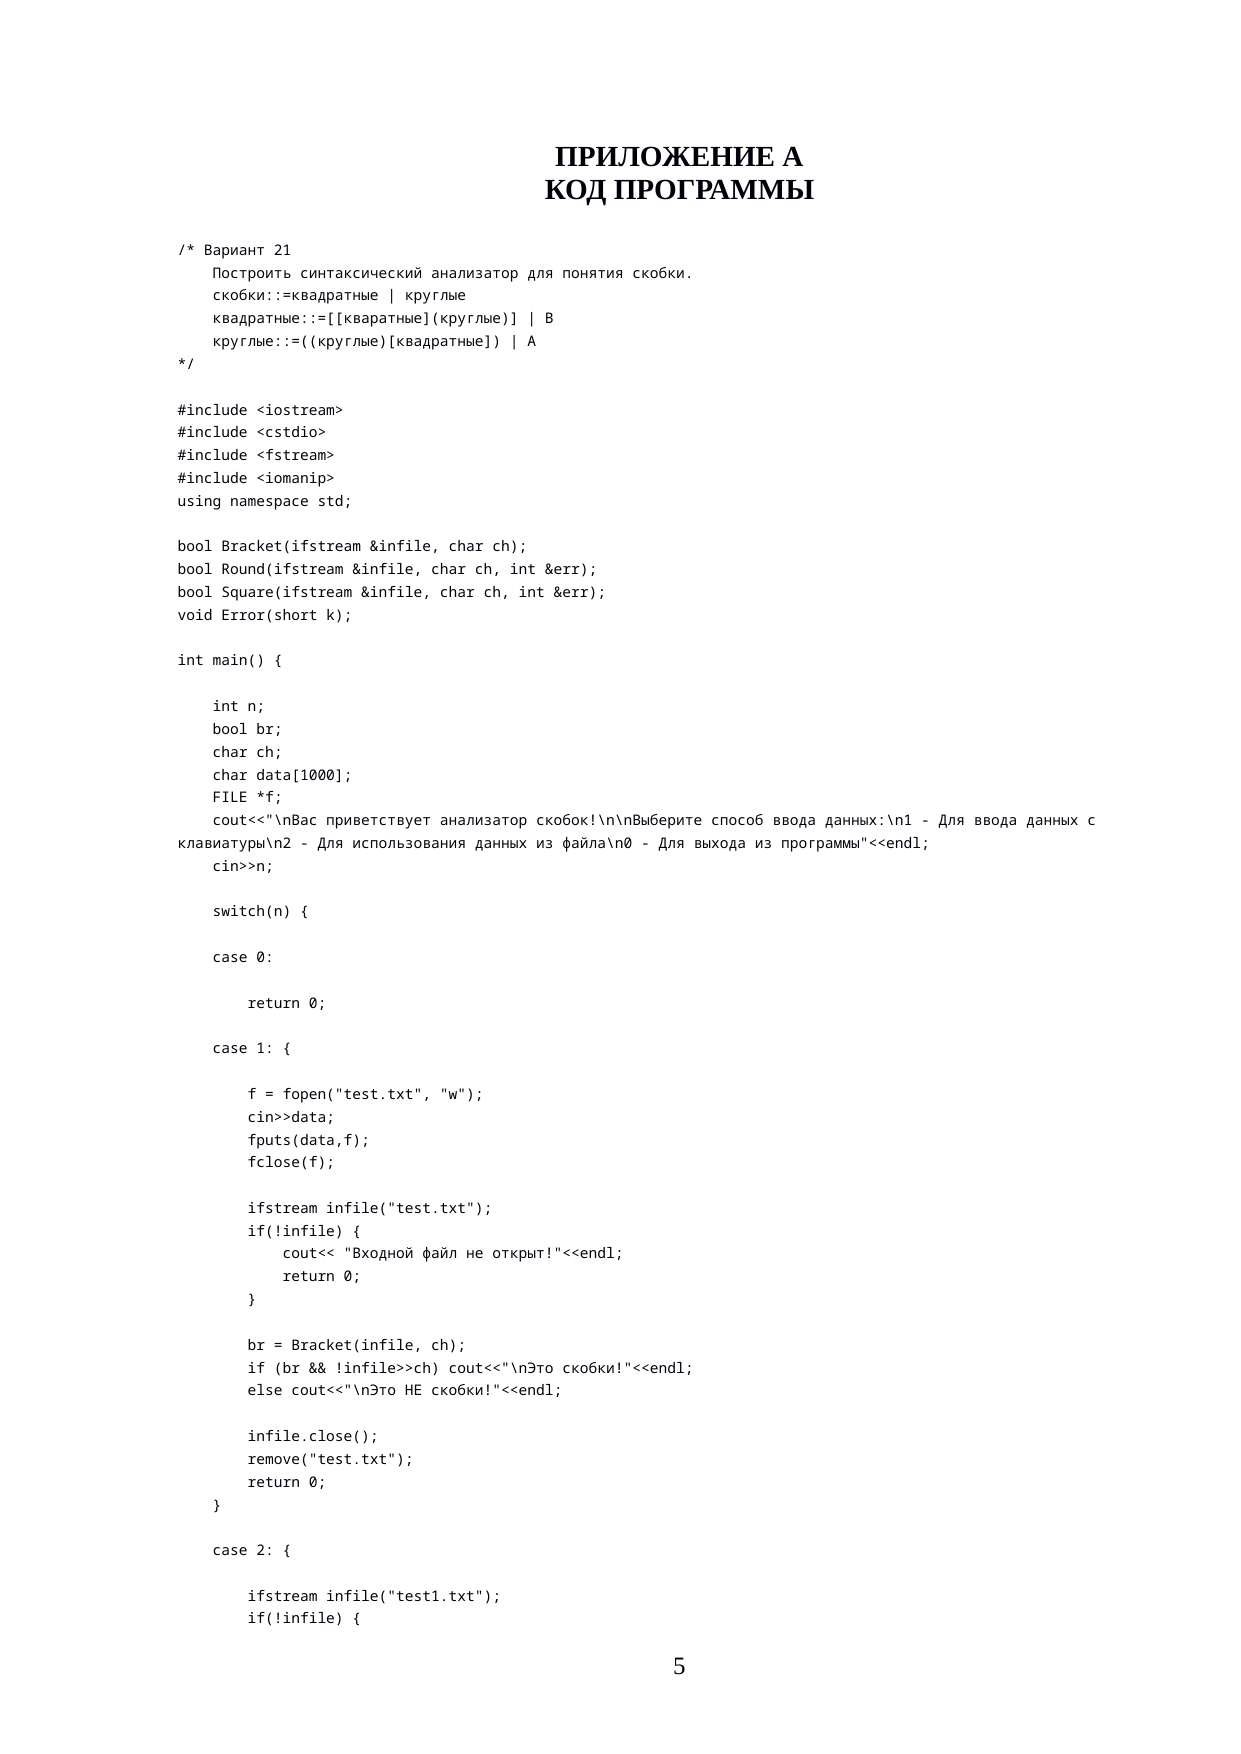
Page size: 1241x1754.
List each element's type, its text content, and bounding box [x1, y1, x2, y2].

text br = Bracket(infile, ch); [177, 1334, 1181, 1354]
text fputs(data,f); [177, 1129, 1181, 1149]
text case 2: { [177, 1540, 1181, 1560]
text */ [177, 354, 1181, 373]
text return 0; [177, 1266, 1181, 1286]
text else cout<<"\nЭто НЕ скобки!"<<endl; [177, 1380, 1181, 1400]
text cin>>n; [177, 856, 1181, 875]
text void Error(short k); [177, 604, 1181, 624]
text FILE *f; [177, 787, 1181, 807]
text if (br && !infile>>ch) cout<<"\nЭто скобки!"<<endl; [177, 1357, 1181, 1377]
text char ch; [177, 741, 1181, 761]
text if(!infile) { [177, 1221, 1181, 1240]
text скобки::=квадратные | круглые [177, 285, 1181, 305]
text int main() { [177, 650, 1181, 670]
text fclose(f); [177, 1152, 1181, 1172]
text f = fopen("test.txt", "w"); [177, 1084, 1181, 1103]
text ifstream infile("test.txt"); [177, 1198, 1181, 1218]
text bool Square(ifstream &infile, char ch, int &err); [177, 582, 1181, 602]
text return 0; [177, 992, 1181, 1012]
text #include <cstdio> [177, 422, 1181, 442]
text bool Round(ifstream &infile, char ch, int &err); [177, 559, 1181, 579]
text case 1: { [177, 1038, 1181, 1058]
text return 0; [177, 1471, 1181, 1491]
text #include <iostream> [177, 399, 1181, 419]
text switch(n) { [177, 901, 1181, 921]
text if(!infile) { [177, 1608, 1181, 1628]
subtitle ПРИЛОЖЕНИЕ А [177, 139, 1181, 172]
text } [177, 1289, 1181, 1309]
text /* Вариант 21 [177, 239, 1181, 259]
text круглые::=((круглые)[квадратные]) | A [177, 331, 1181, 351]
text cout<<"\nВас приветствует анализатор скобок!\n\nВыберите способ ввода данных:\n1 - Для ввода данных с клавиатуры\n2 - Для использования данных из файла\n0 - Для выхода из программы"<<endl; [177, 810, 1181, 853]
text case 0: [177, 947, 1181, 967]
text ifstream infile("test1.txt"); [177, 1586, 1181, 1605]
text квадратные::=[[кваратные](круглые)] | B [177, 308, 1181, 328]
text КОД ПРОГРАММЫ [177, 172, 1181, 206]
text char data[1000]; [177, 764, 1181, 784]
text bool br; [177, 719, 1181, 738]
text cout<< "Входной файл не открыт!"<<endl; [177, 1243, 1181, 1263]
text #include <fstream> [177, 445, 1181, 465]
text remove("test.txt"); [177, 1449, 1181, 1468]
text int n; [177, 696, 1181, 716]
text cin>>data; [177, 1106, 1181, 1126]
text #include <iomanip> [177, 468, 1181, 488]
text } [177, 1494, 1181, 1514]
text Построить синтаксический анализатор для понятия скобки. [177, 262, 1181, 282]
text infile.close(); [177, 1426, 1181, 1446]
text bool Bracket(ifstream &infile, char ch); [177, 536, 1181, 556]
text using namespace std; [177, 491, 1181, 510]
